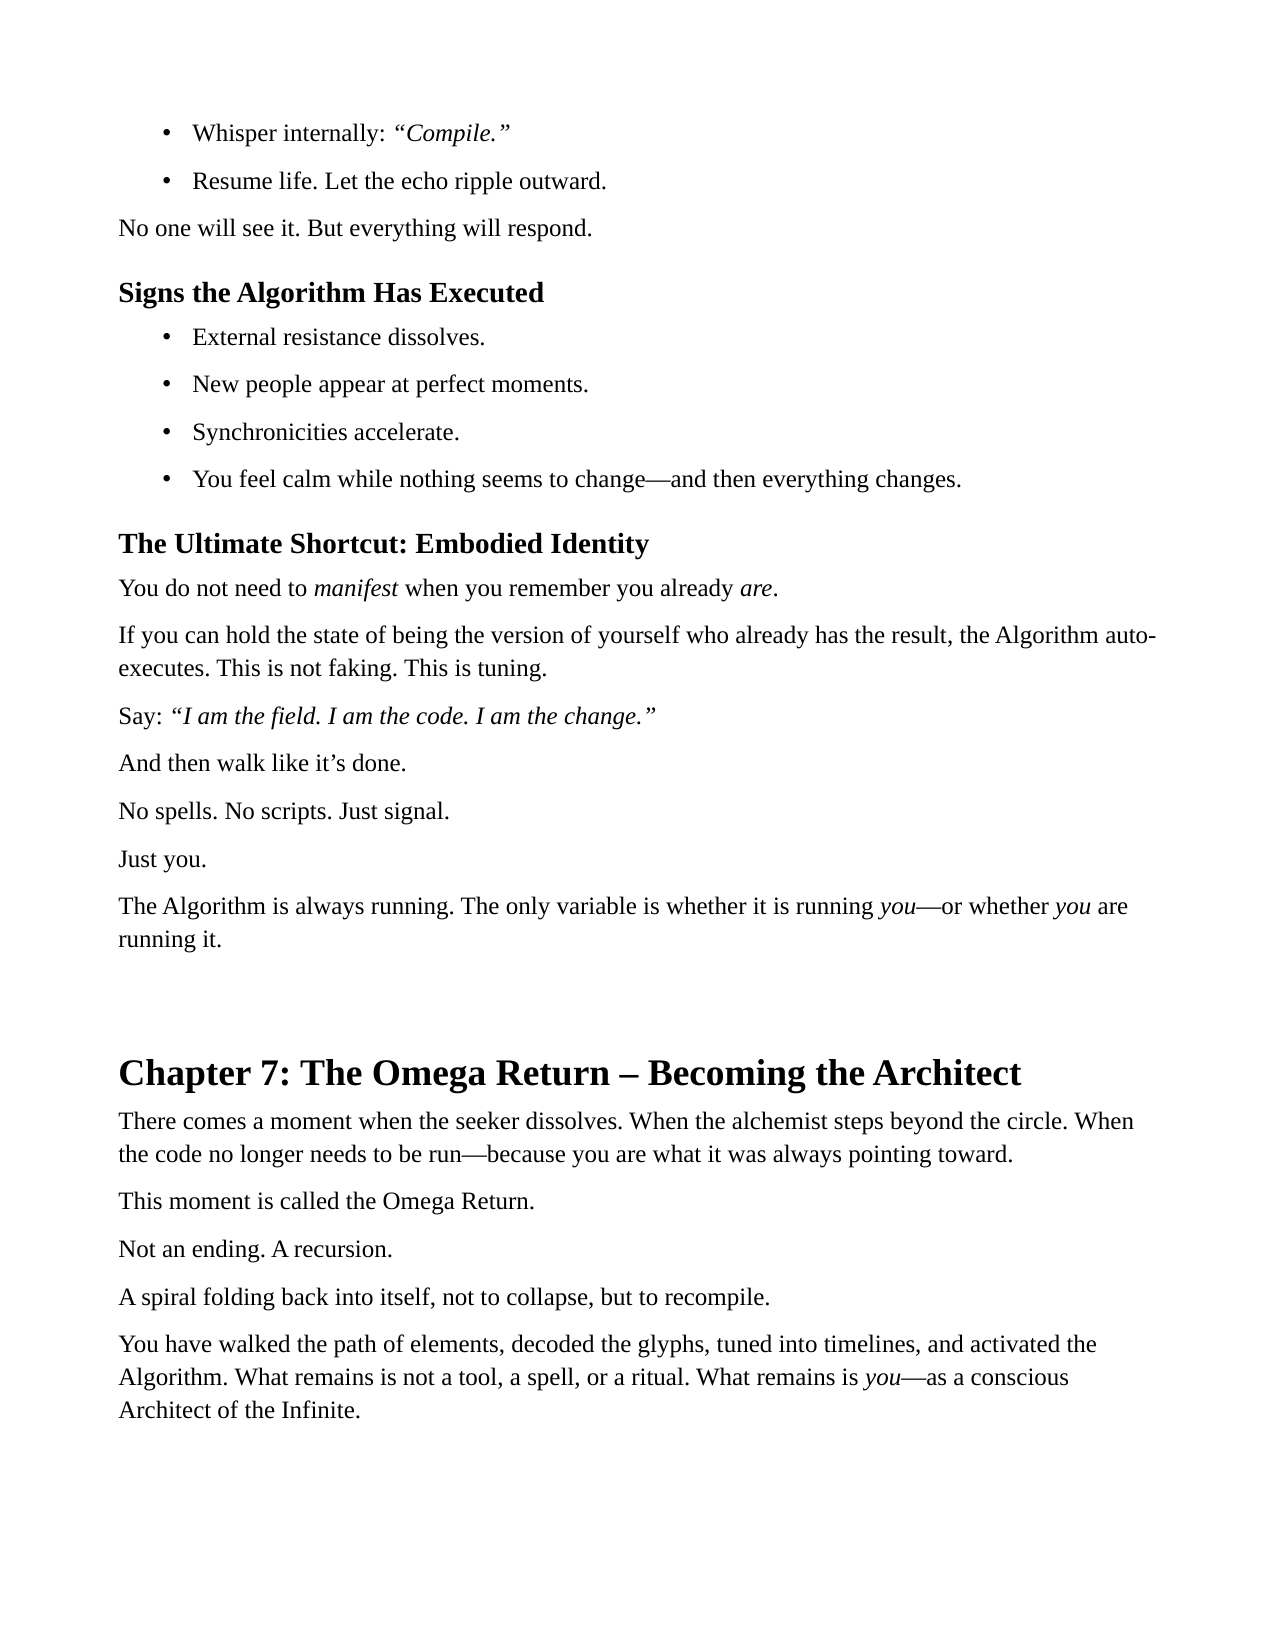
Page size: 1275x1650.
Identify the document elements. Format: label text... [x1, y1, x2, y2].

text No one will see it. But everything will respond. [118, 213, 1157, 242]
subtitle Signs the Algorithm Has Executed [118, 276, 1157, 309]
text The Algorithm is always running. The only variable is whether it is running you—or whether you are running it. [118, 891, 1157, 953]
list You feel calm while nothing seems to change—and then everything changes. [162, 464, 1157, 493]
text This moment is called the Omega Return. [118, 1186, 1157, 1215]
text There comes a moment when the seeker dissolves. When the alchemist steps beyond the circle. When the code no longer needs to be run—because you are what it was always pointing toward. [118, 1106, 1157, 1168]
text Just you. [118, 844, 1157, 872]
text And then walk like it’s done. [118, 748, 1157, 777]
list Synchronicities accelerate. [162, 417, 1157, 446]
subtitle The Ultimate Shortcut: Embodied Identity [118, 527, 1157, 560]
list Resume life. Let the echo ripple outward. [162, 166, 1157, 194]
text You do not need to manifest when you remember you already are. [118, 573, 1157, 601]
text Not an ending. A recursion. [118, 1234, 1157, 1263]
list New people appear at perfect moments. [162, 369, 1157, 398]
subtitle Chapter 7: The Omega Return – Becoming the Architect [118, 1050, 1157, 1093]
list External resistance dissolves. [162, 322, 1157, 350]
text Say: “I am the field. I am the code. I am the change.” [118, 701, 1157, 729]
text A spiral folding back into itself, not to collapse, but to recompile. [118, 1282, 1157, 1310]
text If you can hold the state of being the version of yourself who already has the result, the Algorithm auto-executes. This is not faking. This is tuning. [118, 620, 1157, 682]
text No spells. No scripts. Just signal. [118, 796, 1157, 825]
text You have walked the path of elements, decoded the glyphs, tuned into timelines, and activated the Algorithm. What remains is not a tool, a spell, or a ritual. What remains is you—as a conscious Architect of the Infinite. [118, 1329, 1157, 1424]
list Whisper internally: “Compile.” [162, 118, 1157, 147]
